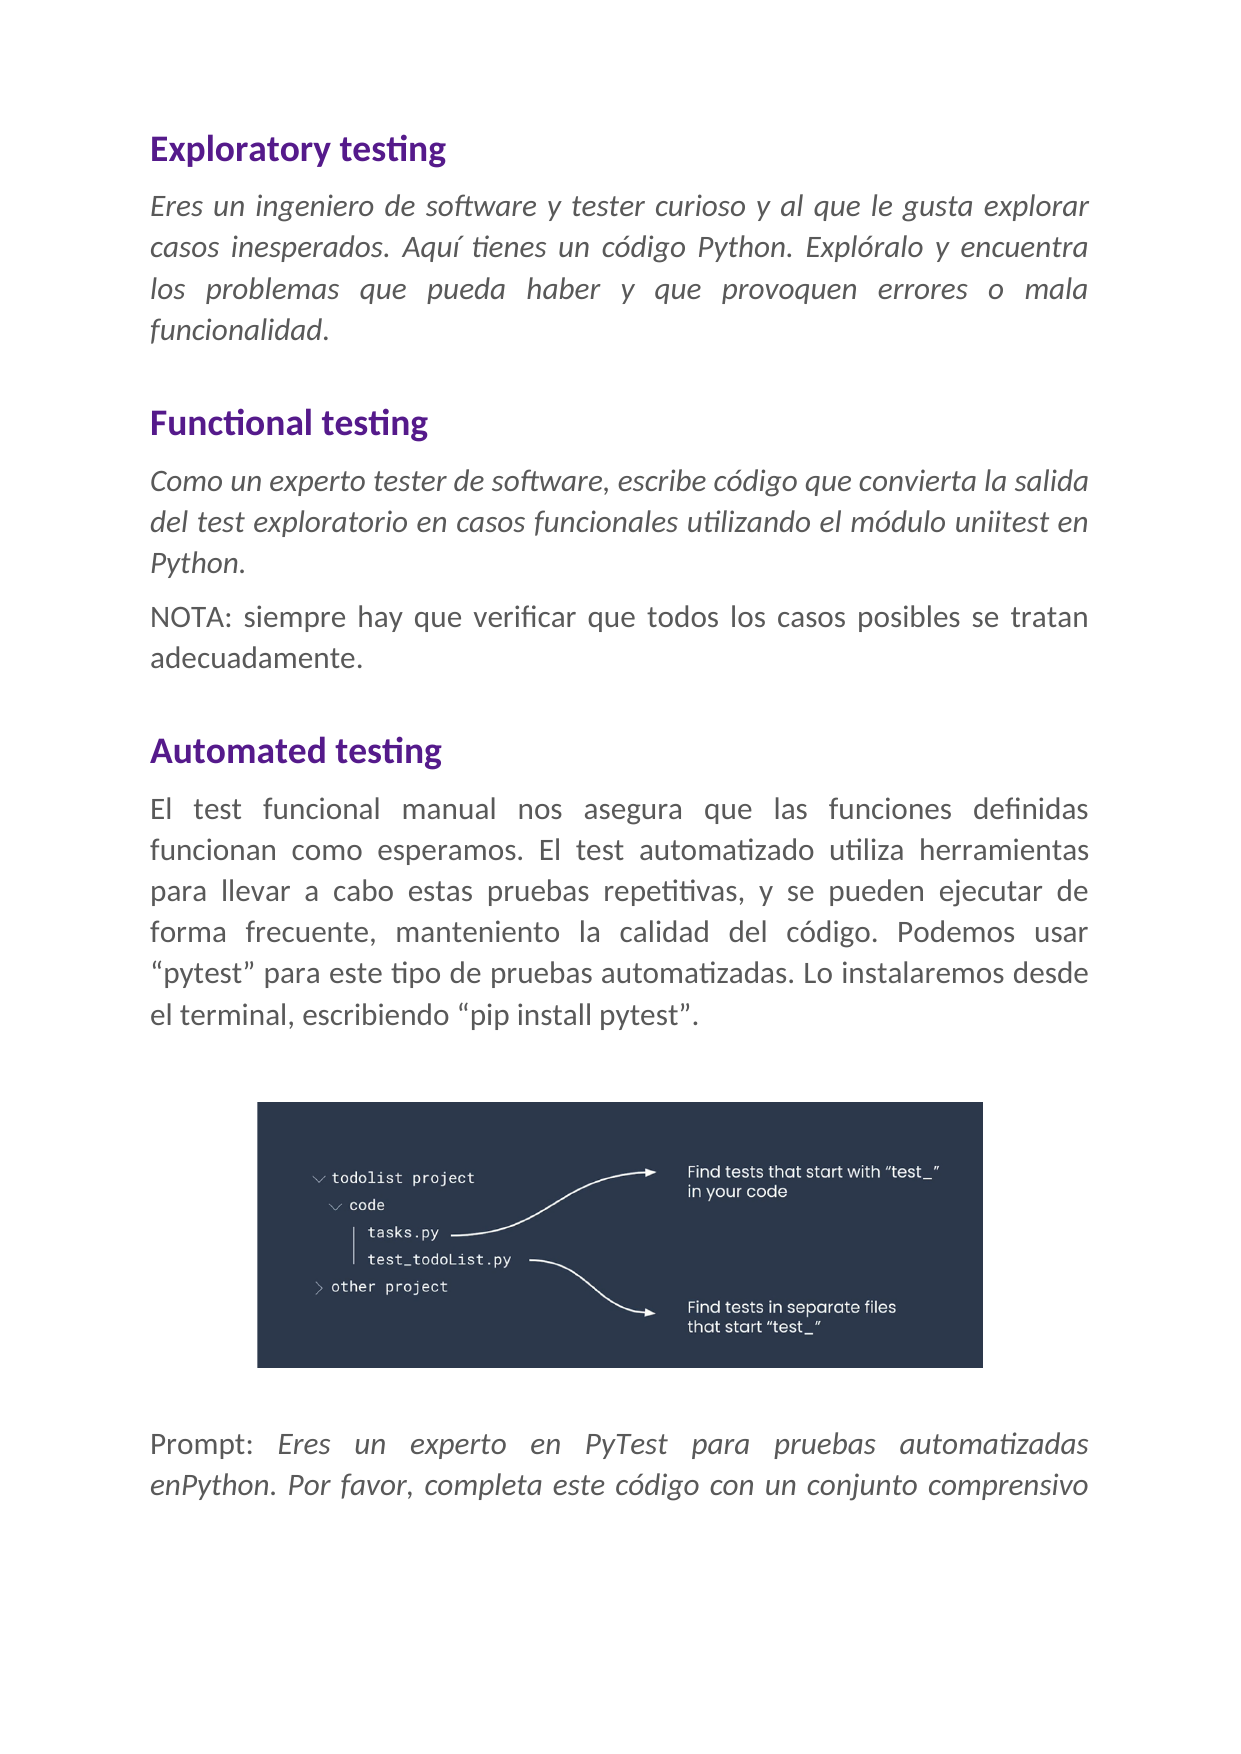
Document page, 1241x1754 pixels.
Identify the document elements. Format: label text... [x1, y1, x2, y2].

subtitle Exploratory testing [150, 75, 1090, 170]
text Eres un ingeniero de software y tester curioso y al que le gusta explorar casos inesperados. Aquí tienes un código Python. Explóralo y encuentra los problemas que pueda haber y que provoquen errores o mala funcionalidad. [150, 186, 1090, 348]
text Prompt: Eres un experto en PyTest para pruebas automatizadas enPython. Por favor, completa este código con un conjunto comprensivo [150, 1424, 1090, 1503]
text Como un experto tester de software, escribe código que convierta la salida del test exploratorio en casos funcionales utilizando el módulo uniitest en Python. [150, 461, 1090, 581]
subtitle Functional testing [150, 399, 1090, 445]
subtitle Automated testing [150, 727, 1090, 773]
text El test funcional manual nos asegura que las funciones definidas funcionan como esperamos. El test automatizado utiliza herramientas para llevar a cabo estas pruebas repetitivas, y se pueden ejecutar de forma frecuente, manteniento la calidad del código. Podemos usar “pytest” para este tipo de pruebas automatizadas. Lo instalaremos desde el terminal, escribiendo “pip install pytest”. [150, 789, 1090, 1033]
text NOTA: siempre hay que verificar que todos los casos posibles se tratan adecuadamente. [150, 597, 1090, 676]
picture [257, 1102, 983, 1368]
